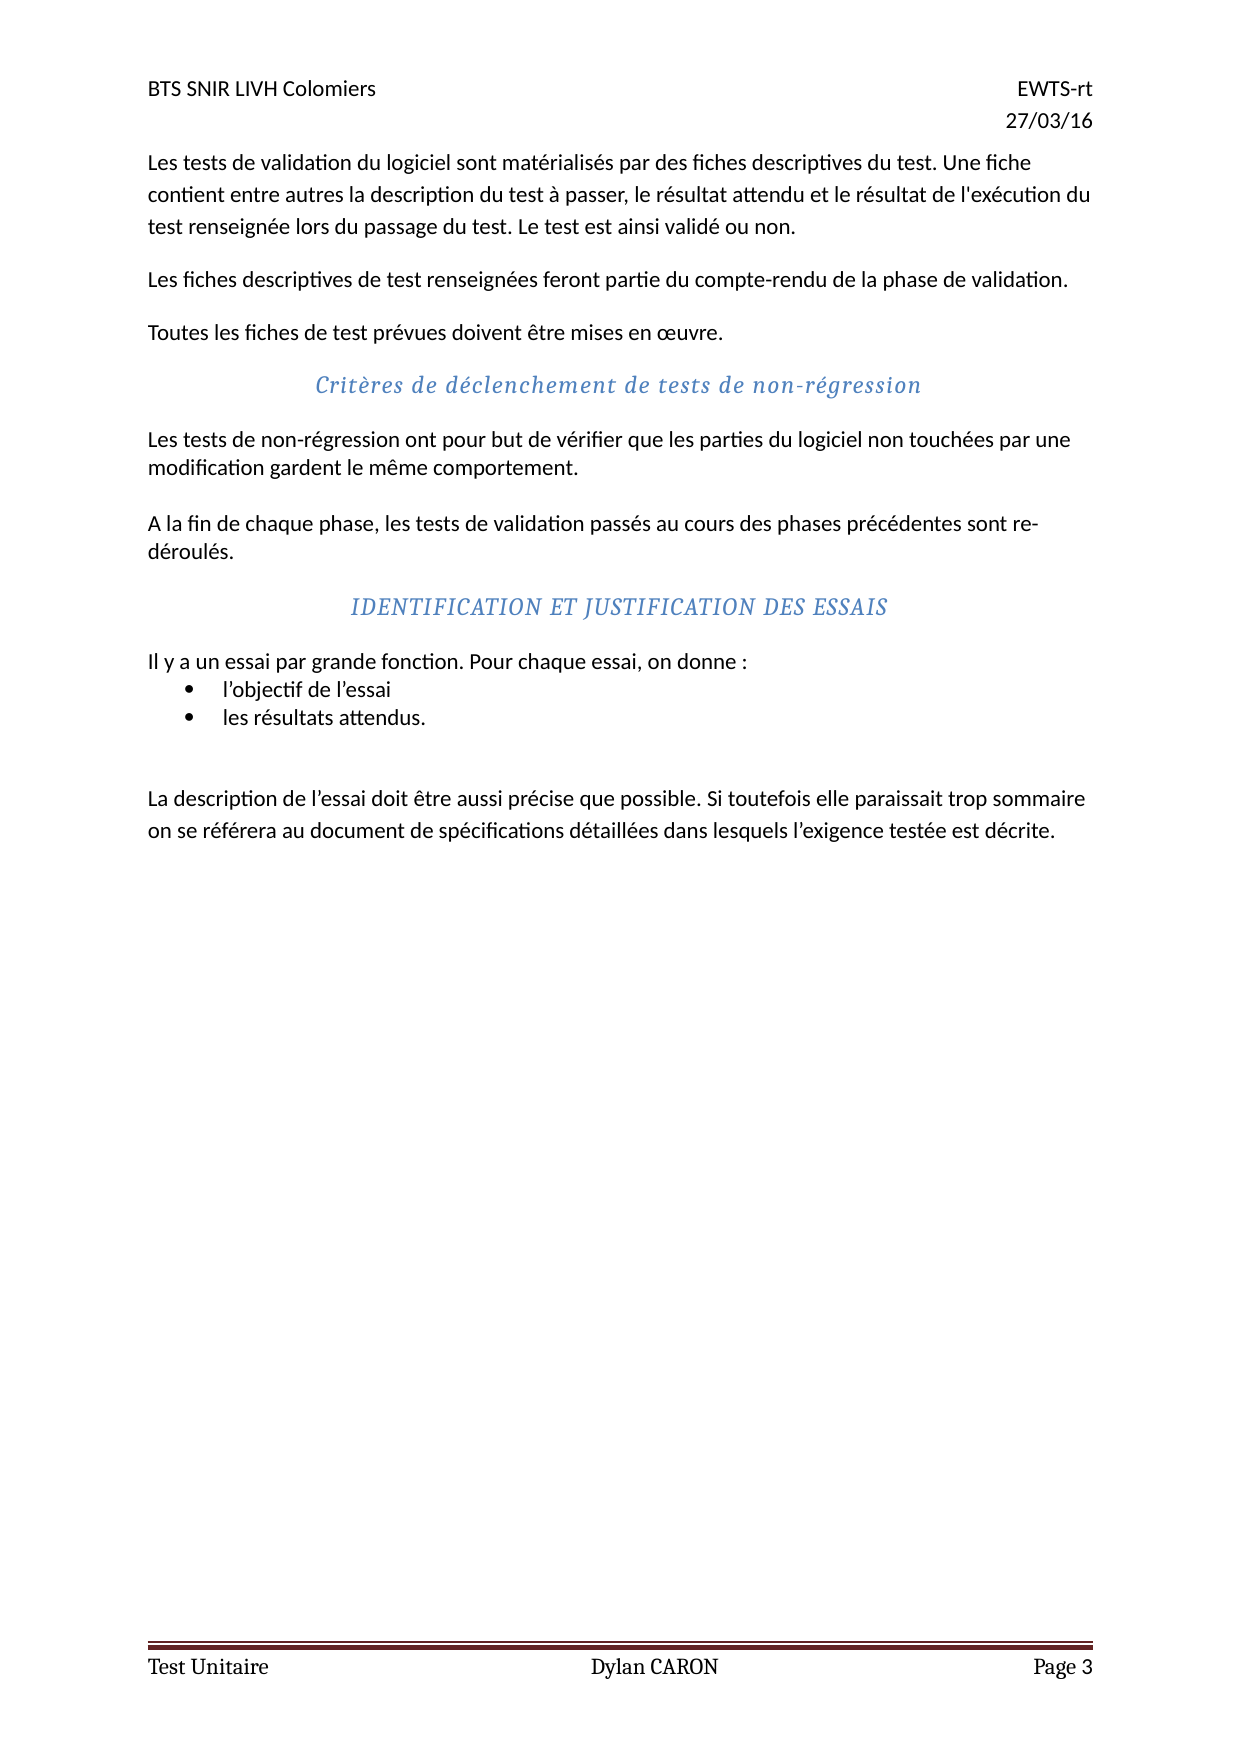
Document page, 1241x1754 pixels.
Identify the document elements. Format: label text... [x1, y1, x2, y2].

subtitle Critères de déclenchement de tests de non-régression [148, 371, 1093, 400]
list l’objectif de l’essai [185, 675, 1093, 703]
text A la fin de chaque phase, les tests de validation passés au cours des phases précédentes sont re-déroulés. [148, 509, 1093, 565]
list les résultats attendus. [185, 703, 1093, 731]
subtitle IDENTIFICATION ET JUSTIFICATION DES ESSAIS [148, 593, 1093, 622]
text Les tests de non-régression ont pour but de vérifier que les parties du logiciel non touchées par une modification gardent le même comportement. [148, 425, 1093, 481]
text La description de l’essai doit être aussi précise que possible. Si toutefois elle paraissait trop sommaire on se référera au document de spécifications détaillées dans lesquels l’exigence testée est décrite. [148, 784, 1093, 844]
text Les fiches descriptives de test renseignées feront partie du compte-rendu de la phase de validation. [148, 265, 1093, 293]
text Il y a un essai par grande fonction. Pour chaque essai, on donne : [148, 647, 1093, 675]
text Toutes les fiches de test prévues doivent être mises en œuvre. [148, 318, 1093, 346]
text Les tests de validation du logiciel sont matérialisés par des fiches descriptives du test. Une fiche contient entre autres la description du test à passer, le résultat attendu et le résultat de l'exécution du test renseignée lors du passage du test. Le test est ainsi validé ou non. [148, 148, 1093, 240]
